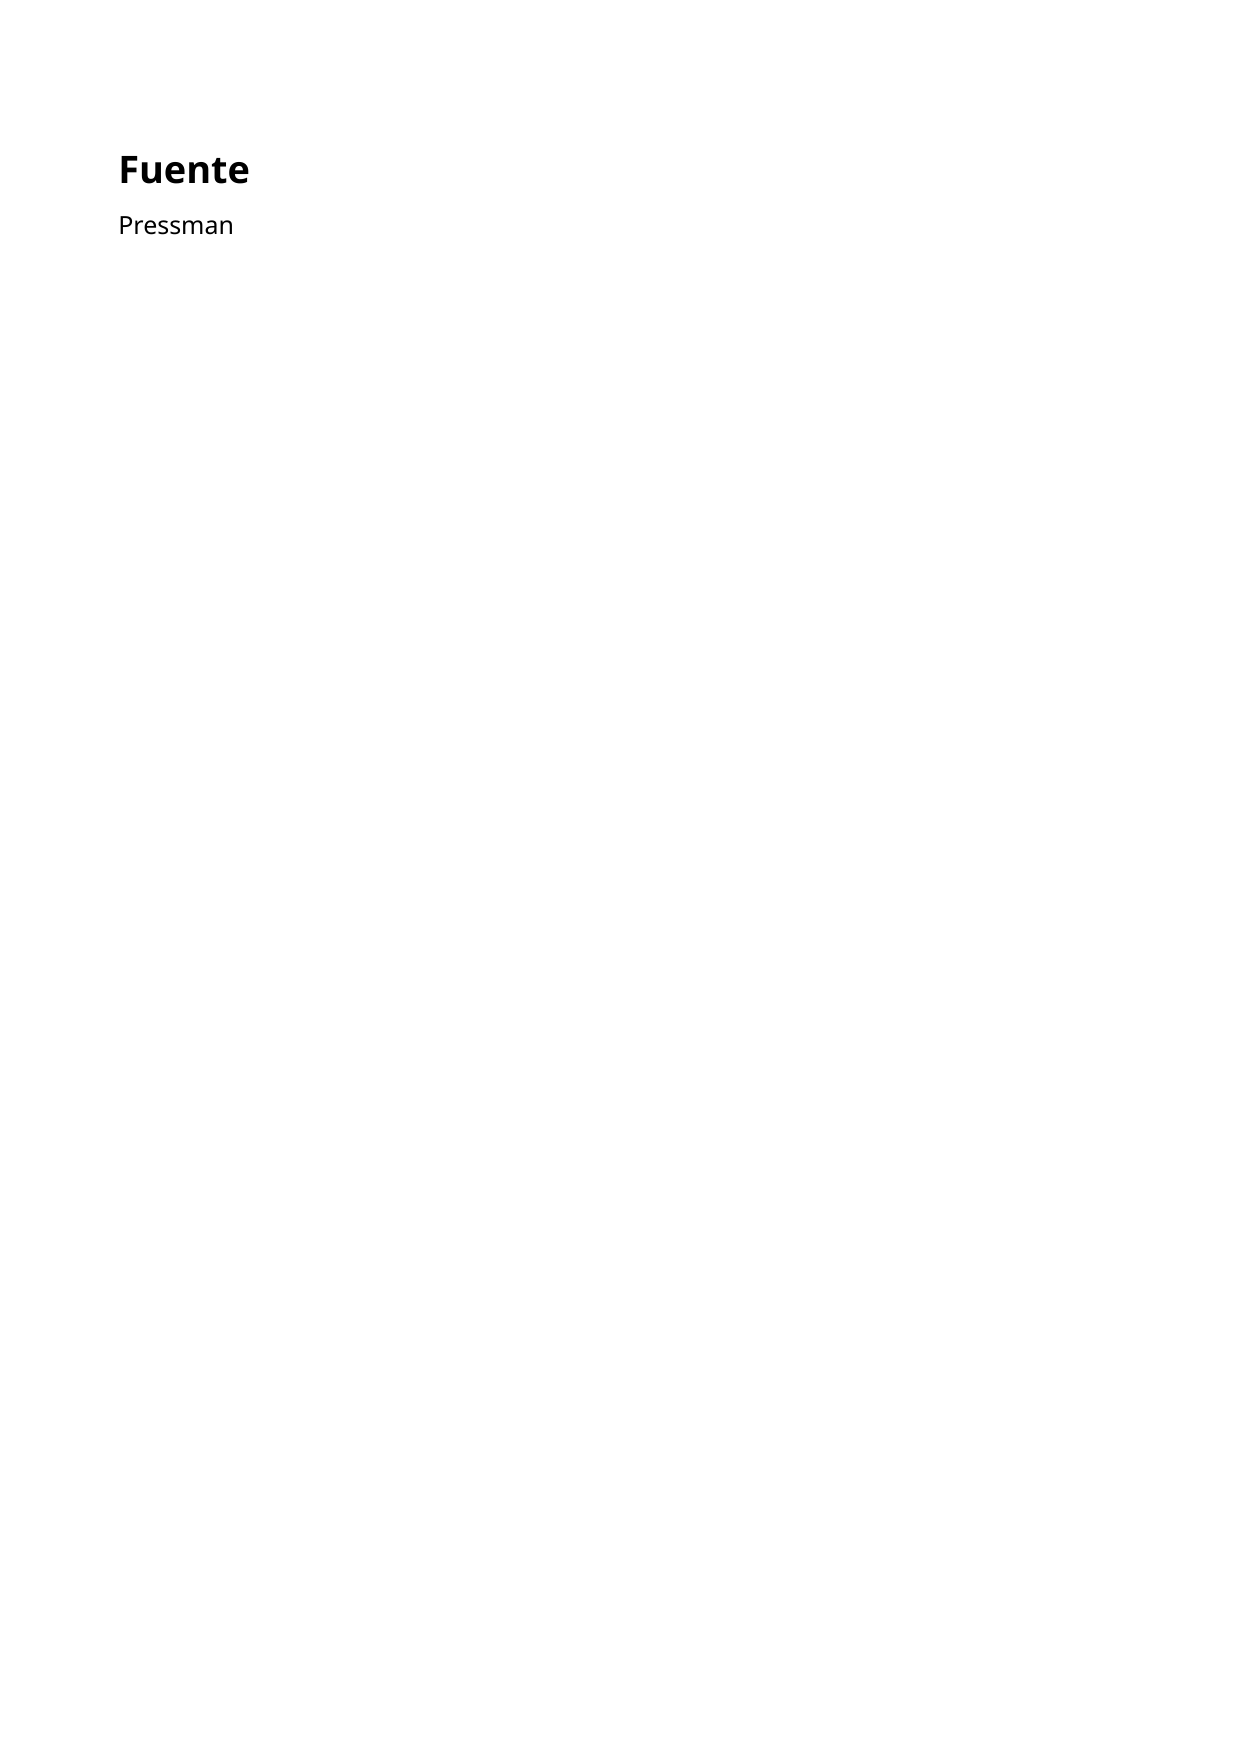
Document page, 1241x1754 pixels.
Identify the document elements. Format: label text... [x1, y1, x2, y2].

text Pressman [118, 207, 1122, 241]
subtitle Fuente [118, 143, 1122, 195]
